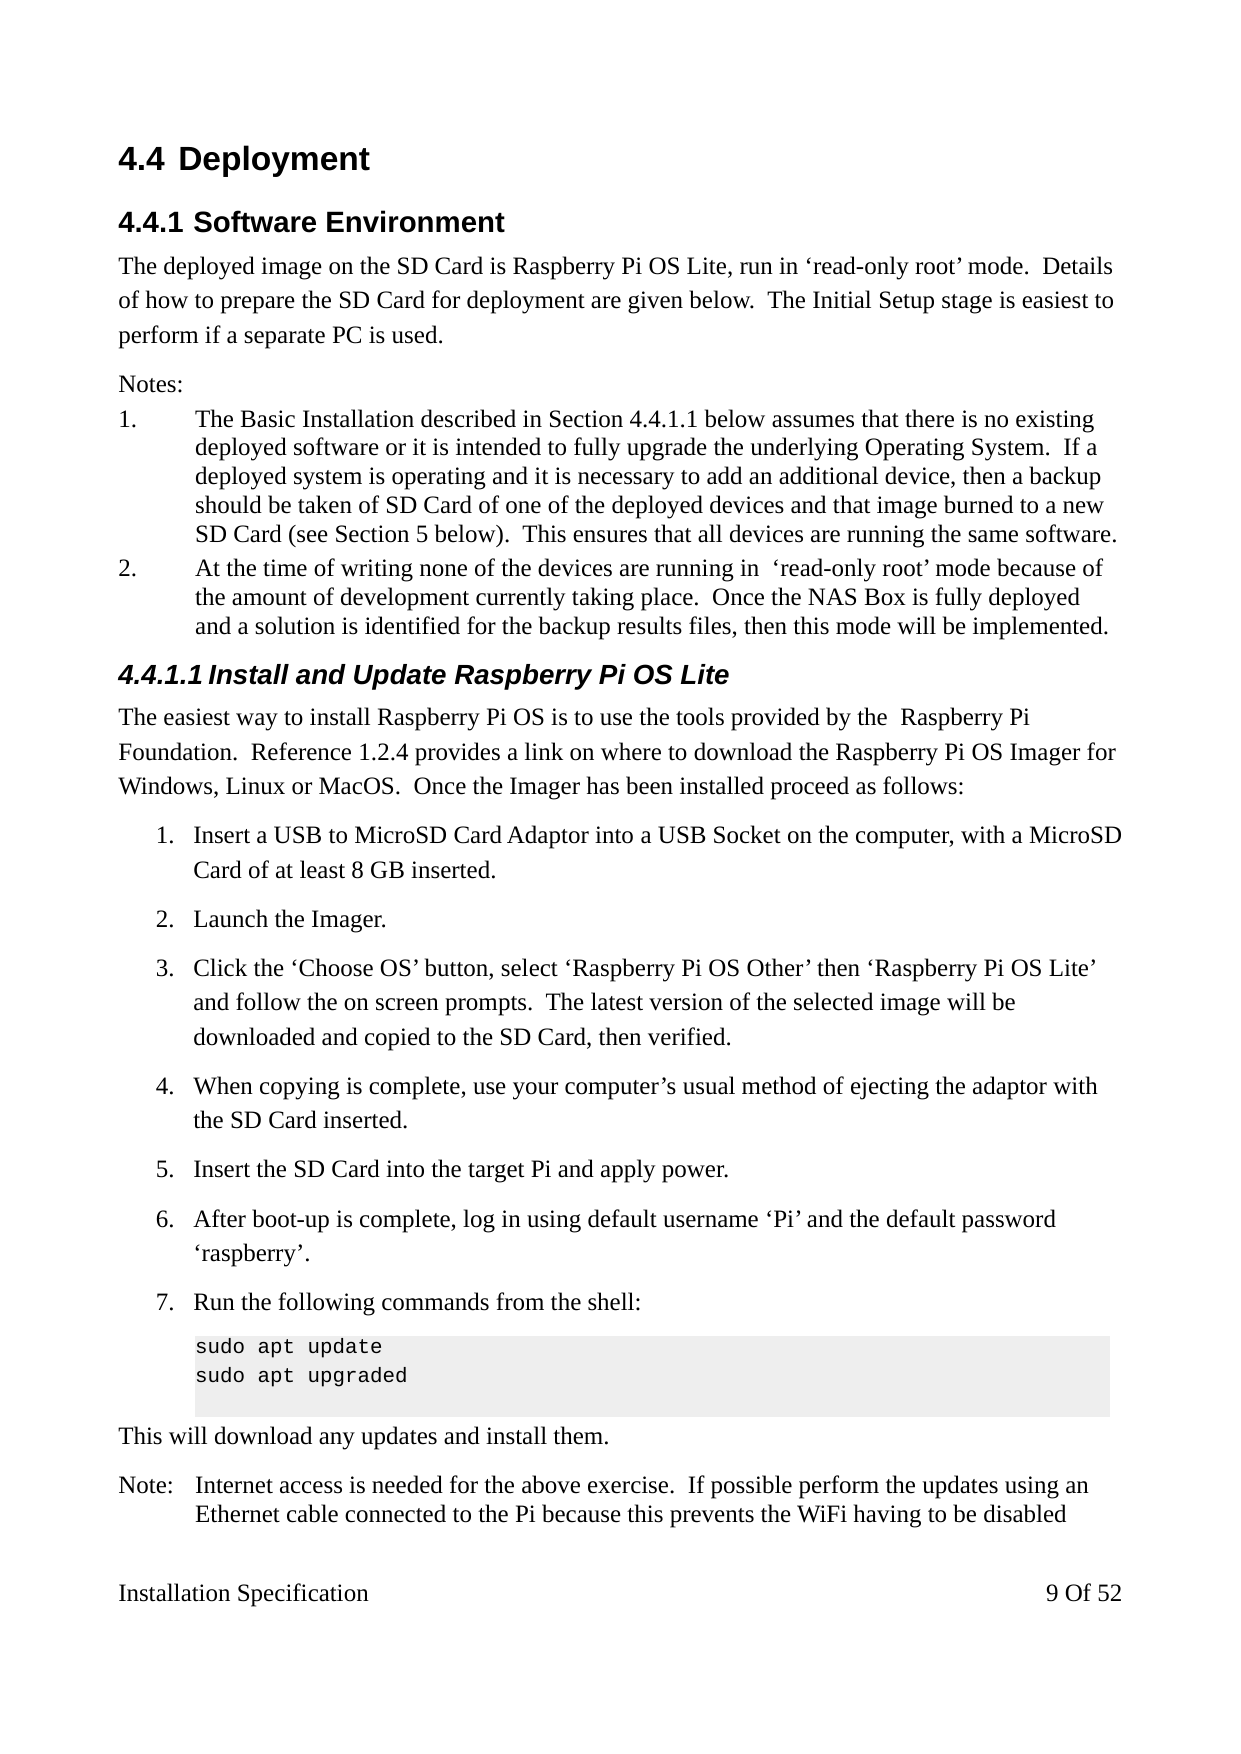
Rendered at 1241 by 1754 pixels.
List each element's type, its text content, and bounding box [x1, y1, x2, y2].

text sudo apt upgraded [195, 1364, 1110, 1388]
list Insert a USB to MicroSD Card Adaptor into a USB Socket on the computer, with a MicroSD Card of at least 8 GB inserted. [156, 820, 1122, 884]
text Note: Internet access is needed for the above exercise. If possible perform the updates using an Ethernet cable connected to the Pi because this prevents the WiFi having to be disabled [118, 1470, 1122, 1528]
subtitle Deployment [118, 139, 1122, 178]
text The deployed image on the SD Card is Raspberry Pi OS Lite, run in ‘read-only root’ mode. Details of how to prepare the SD Card for deployment are given below. The Initial Setup stage is easiest to perform if a separate PC is used. [118, 251, 1122, 349]
text Notes: [118, 369, 1122, 398]
list After boot-up is complete, log in using default username ‘Pi’ and the default password ‘raspberry’. [156, 1204, 1122, 1267]
list Insert the SD Card into the target Pi and apply power. [156, 1154, 1122, 1183]
text 1. The Basic Installation described in Section 4.4.1.1 below assumes that there is no existing deployed software or it is intended to fully upgrade the underlying Operating System. If a deployed system is operating and it is necessary to add an additional device, then a backup should be taken of SD Card of one of the deployed devices and that image burned to a new SD Card (see Section 5 below). This ensures that all devices are running the same software. [118, 404, 1122, 547]
list Run the following commands from the shell: [156, 1287, 1122, 1316]
text The easiest way to install Raspberry Pi OS is to use the tools provided by the Raspberry Pi Foundation. Reference 1.2.4 provides a link on where to download the Raspberry Pi OS Imager for Windows, Linux or MacOS. Once the Imager has been installed proceed as follows: [118, 702, 1122, 800]
text 2. At the time of writing none of the devices are running in ‘read-only root’ mode because of the amount of development currently taking place. Once the NAS Box is fully deployed and a solution is identified for the backup results files, then this mode will be implemented. [118, 553, 1122, 639]
list Launch the Imager. [156, 904, 1122, 933]
list When copying is complete, use your computer’s usual method of ejecting the adaptor with the SD Card inserted. [156, 1071, 1122, 1134]
subtitle Install and Update Raspberry Pi OS Lite [118, 658, 1122, 690]
text This will download any updates and install them. [118, 1421, 1122, 1450]
subtitle Software Environment [118, 205, 1122, 238]
text sudo apt update [195, 1336, 1110, 1360]
list Click the ‘Choose OS’ button, select ‘Raspberry Pi OS Other’ then ‘Raspberry Pi OS Lite’ and follow the on screen prompts. The latest version of the selected image will be downloaded and copied to the SD Card, then verified. [156, 953, 1122, 1051]
